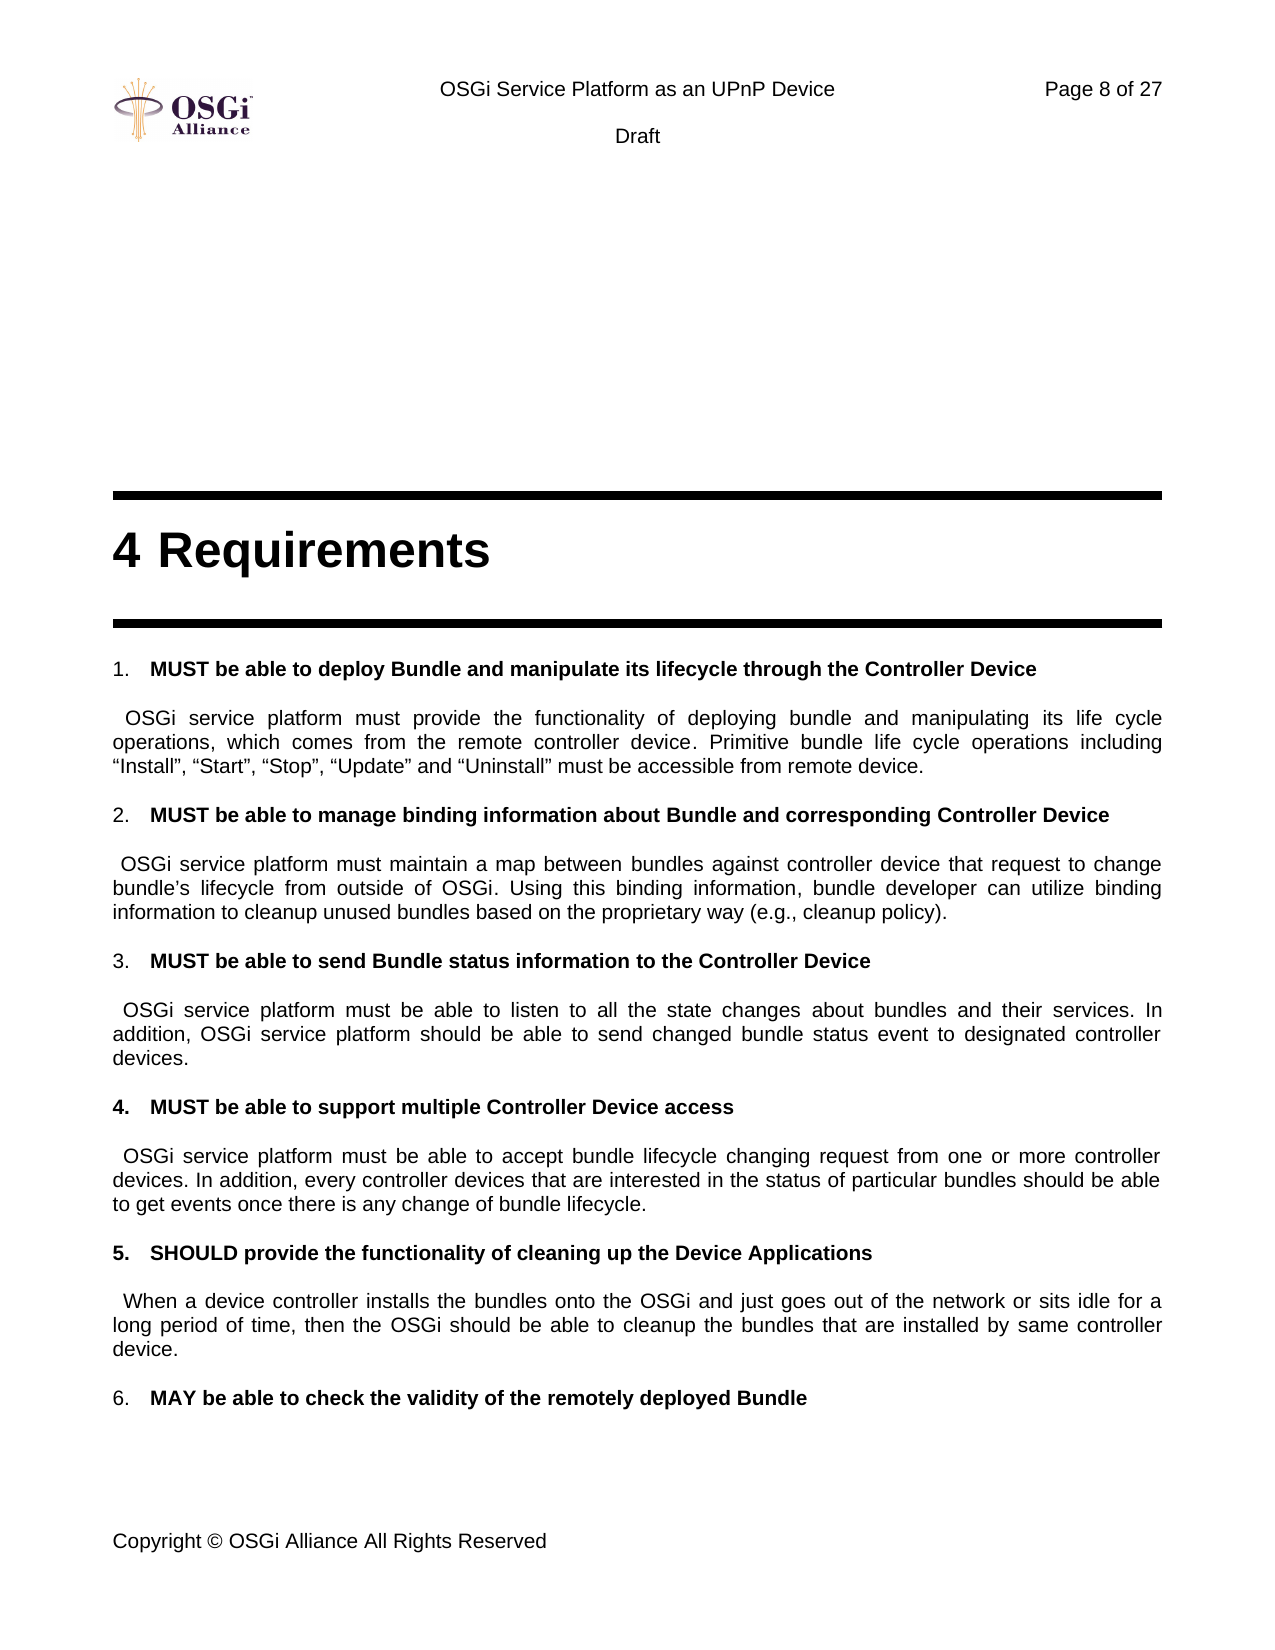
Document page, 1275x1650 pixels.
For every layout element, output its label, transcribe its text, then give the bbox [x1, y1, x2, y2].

subtitle Requirements [112, 492, 1162, 628]
text OSGi service platform must provide the functionality of deploying bundle and manipulating its life cycle operations, which comes from the remote controller device. Primitive bundle life cycle operations including “Install”, “Start”, “Stop”, “Update” and “Uninstall” must be accessible from remote device. [112, 706, 1162, 778]
list MUST be able to manage binding information about Bundle and corresponding Controller Device [112, 803, 1162, 827]
text OSGi service platform must be able to accept bundle lifecycle changing request from one or more controller devices. In addition, every controller devices that are interested in the status of particular bundles should be able to get events once there is any change of bundle lifecycle. [112, 1143, 1162, 1215]
text When a device controller installs the bundles onto the OSGi and just goes out of the network or sits idle for a long period of time, then the OSGi should be able to cleanup the bundles that are installed by same controller device. [112, 1289, 1162, 1361]
text OSGi service platform must maintain a map between bundles against controller device that request to change bundle’s lifecycle from outside of OSGi. Using this binding information, bundle developer can utilize binding information to cleanup unused bundles based on the proprietary way (e.g., cleanup policy). [112, 852, 1162, 924]
text OSGi service platform must be able to listen to all the state changes about bundles and their services. In addition, OSGi service platform should be able to send changed bundle status event to designated controller devices. [112, 998, 1162, 1069]
list MAY be able to check the validity of the remotely deployed Bundle [112, 1386, 1162, 1410]
list SHOULD provide the functionality of cleaning up the Device Applications [112, 1240, 1162, 1264]
list MUST be able to send Bundle status information to the Controller Device [112, 949, 1162, 973]
list MUST be able to support multiple Controller Device access [112, 1094, 1162, 1118]
picture [114, 78, 253, 142]
list MUST be able to deploy Bundle and manipulate its lifecycle through the Controller Device [112, 657, 1162, 681]
